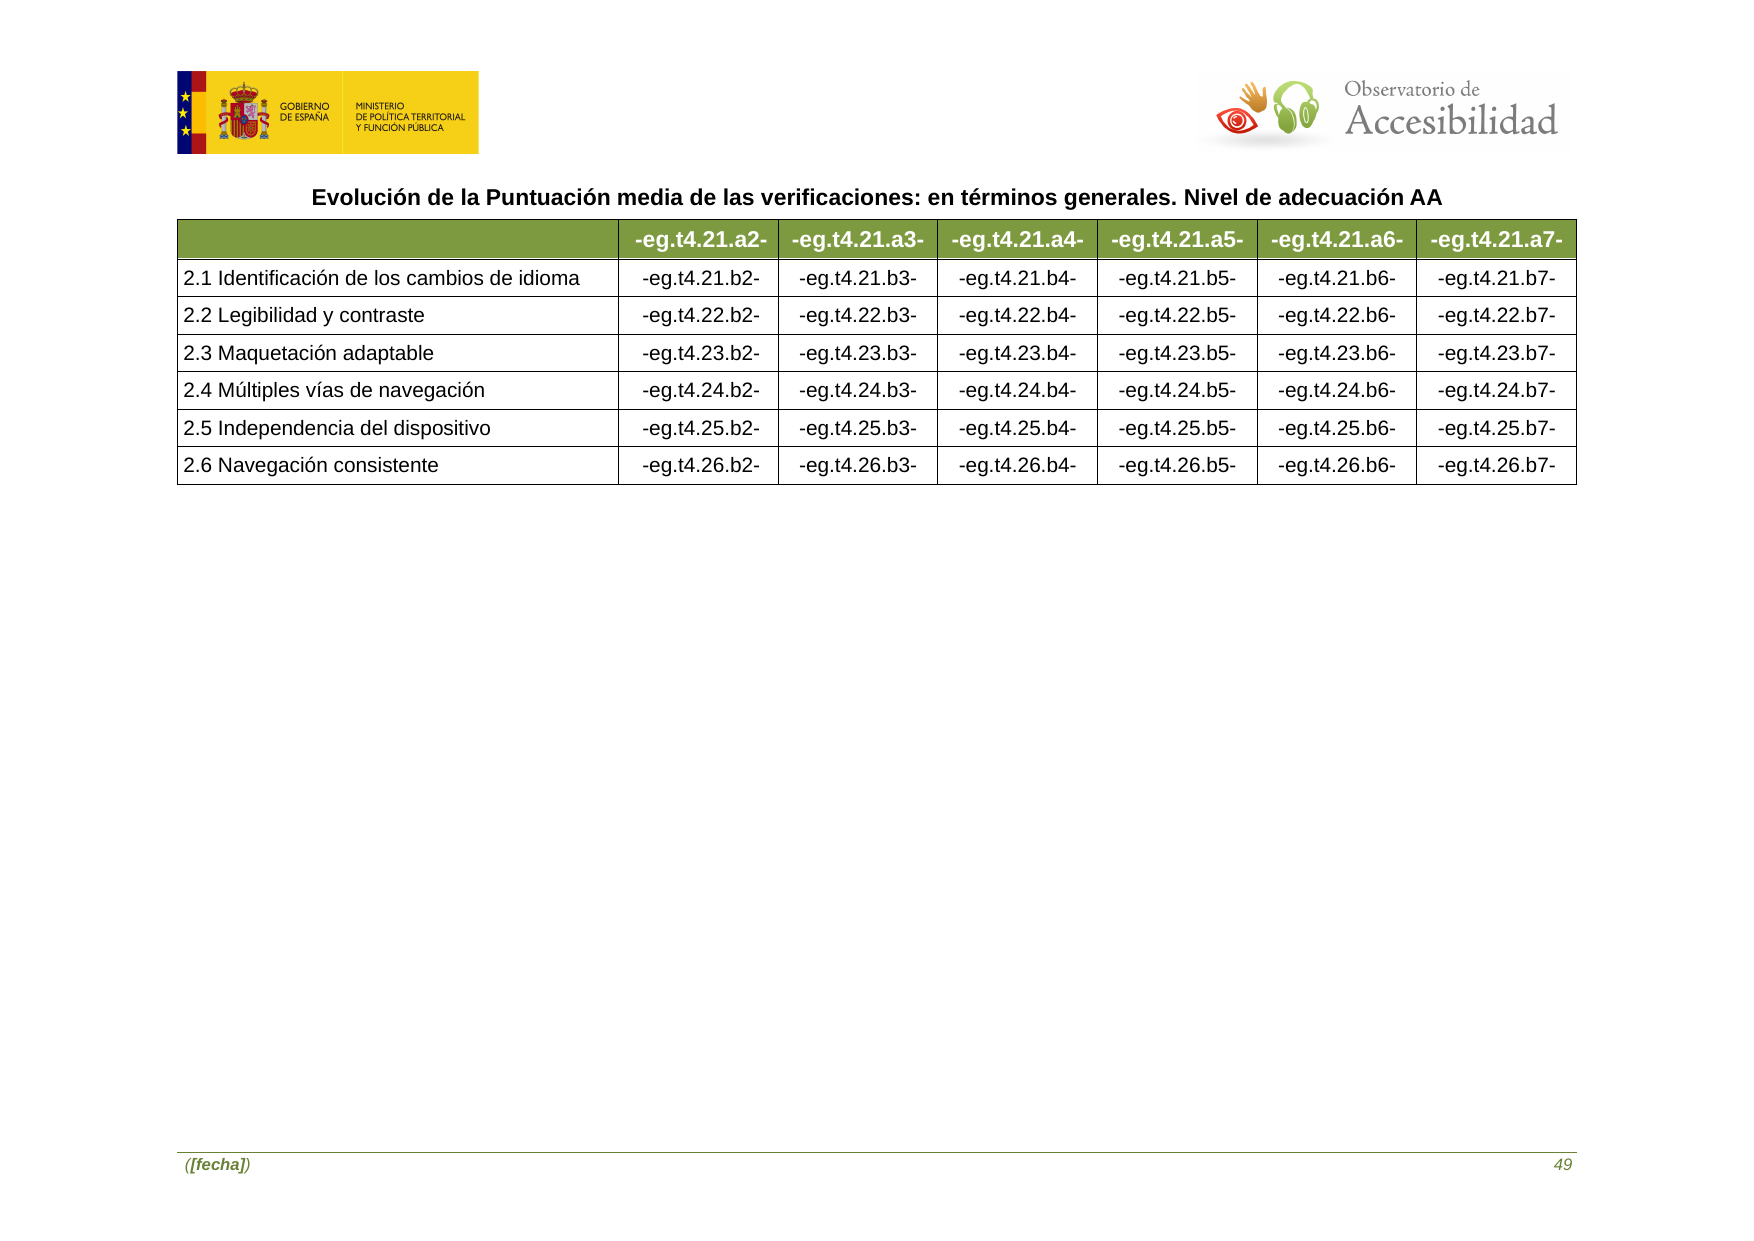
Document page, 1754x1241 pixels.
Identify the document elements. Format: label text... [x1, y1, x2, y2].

picture [177, 71, 479, 154]
table_cell 2.6 Navegación consistente [178, 447, 618, 483]
table_cell -eg.t4.26.b5- [1098, 447, 1257, 483]
table_cell -eg.t4.25.b3- [779, 410, 937, 446]
table_header -eg.t4.21.a2- [619, 220, 778, 258]
text Evolución de la Puntuación media de las verificaciones: en términos generales. Nivel de adecuación AA [177, 184, 1577, 211]
table_cell -eg.t4.25.b4- [938, 410, 1097, 446]
table_header -eg.t4.21.a6- [1258, 220, 1416, 258]
table_cell -eg.t4.25.b2- [619, 410, 778, 446]
table_cell -eg.t4.21.b4- [938, 260, 1097, 296]
table_cell -eg.t4.23.b7- [1417, 335, 1576, 371]
table_header -eg.t4.21.a4- [938, 220, 1097, 258]
table_cell -eg.t4.21.b6- [1258, 260, 1416, 296]
table_cell 2.3 Maquetación adaptable [178, 335, 618, 371]
table_cell -eg.t4.22.b6- [1258, 297, 1416, 333]
table_header [178, 220, 618, 258]
table_cell -eg.t4.26.b7- [1417, 447, 1576, 483]
table_cell -eg.t4.22.b5- [1098, 297, 1257, 333]
table_cell -eg.t4.24.b3- [779, 372, 937, 408]
table_cell -eg.t4.22.b4- [938, 297, 1097, 333]
table_cell -eg.t4.23.b4- [938, 335, 1097, 371]
table_cell -eg.t4.26.b4- [938, 447, 1097, 483]
table_cell -eg.t4.23.b3- [779, 335, 937, 371]
table_cell -eg.t4.21.b5- [1098, 260, 1257, 296]
table_cell -eg.t4.23.b2- [619, 335, 778, 371]
table_cell -eg.t4.22.b7- [1417, 297, 1576, 333]
picture [1196, 72, 1572, 154]
table_header -eg.t4.21.a3- [779, 220, 937, 258]
table_cell -eg.t4.22.b3- [779, 297, 937, 333]
table_cell 2.1 Identificación de los cambios de idioma [178, 260, 618, 296]
table_cell -eg.t4.24.b6- [1258, 372, 1416, 408]
table_cell -eg.t4.23.b6- [1258, 335, 1416, 371]
table_cell -eg.t4.24.b4- [938, 372, 1097, 408]
table_header -eg.t4.21.a5- [1098, 220, 1257, 258]
table_cell 2.2 Legibilidad y contraste [178, 297, 618, 333]
table_cell -eg.t4.25.b7- [1417, 410, 1576, 446]
table_cell -eg.t4.25.b5- [1098, 410, 1257, 446]
table_cell 2.4 Múltiples vías de navegación [178, 372, 618, 408]
table_cell -eg.t4.21.b3- [779, 260, 937, 296]
table_cell -eg.t4.24.b5- [1098, 372, 1257, 408]
table_cell -eg.t4.26.b3- [779, 447, 937, 483]
table_cell -eg.t4.26.b6- [1258, 447, 1416, 483]
table_cell -eg.t4.22.b2- [619, 297, 778, 333]
table_cell -eg.t4.25.b6- [1258, 410, 1416, 446]
table_cell 2.5 Independencia del dispositivo [178, 410, 618, 446]
table_cell -eg.t4.21.b2- [619, 260, 778, 296]
table_cell -eg.t4.24.b2- [619, 372, 778, 408]
table_cell -eg.t4.21.b7- [1417, 260, 1576, 296]
table_header -eg.t4.21.a7- [1417, 220, 1576, 258]
table_cell -eg.t4.23.b5- [1098, 335, 1257, 371]
table_cell -eg.t4.24.b7- [1417, 372, 1576, 408]
table_cell -eg.t4.26.b2- [619, 447, 778, 483]
